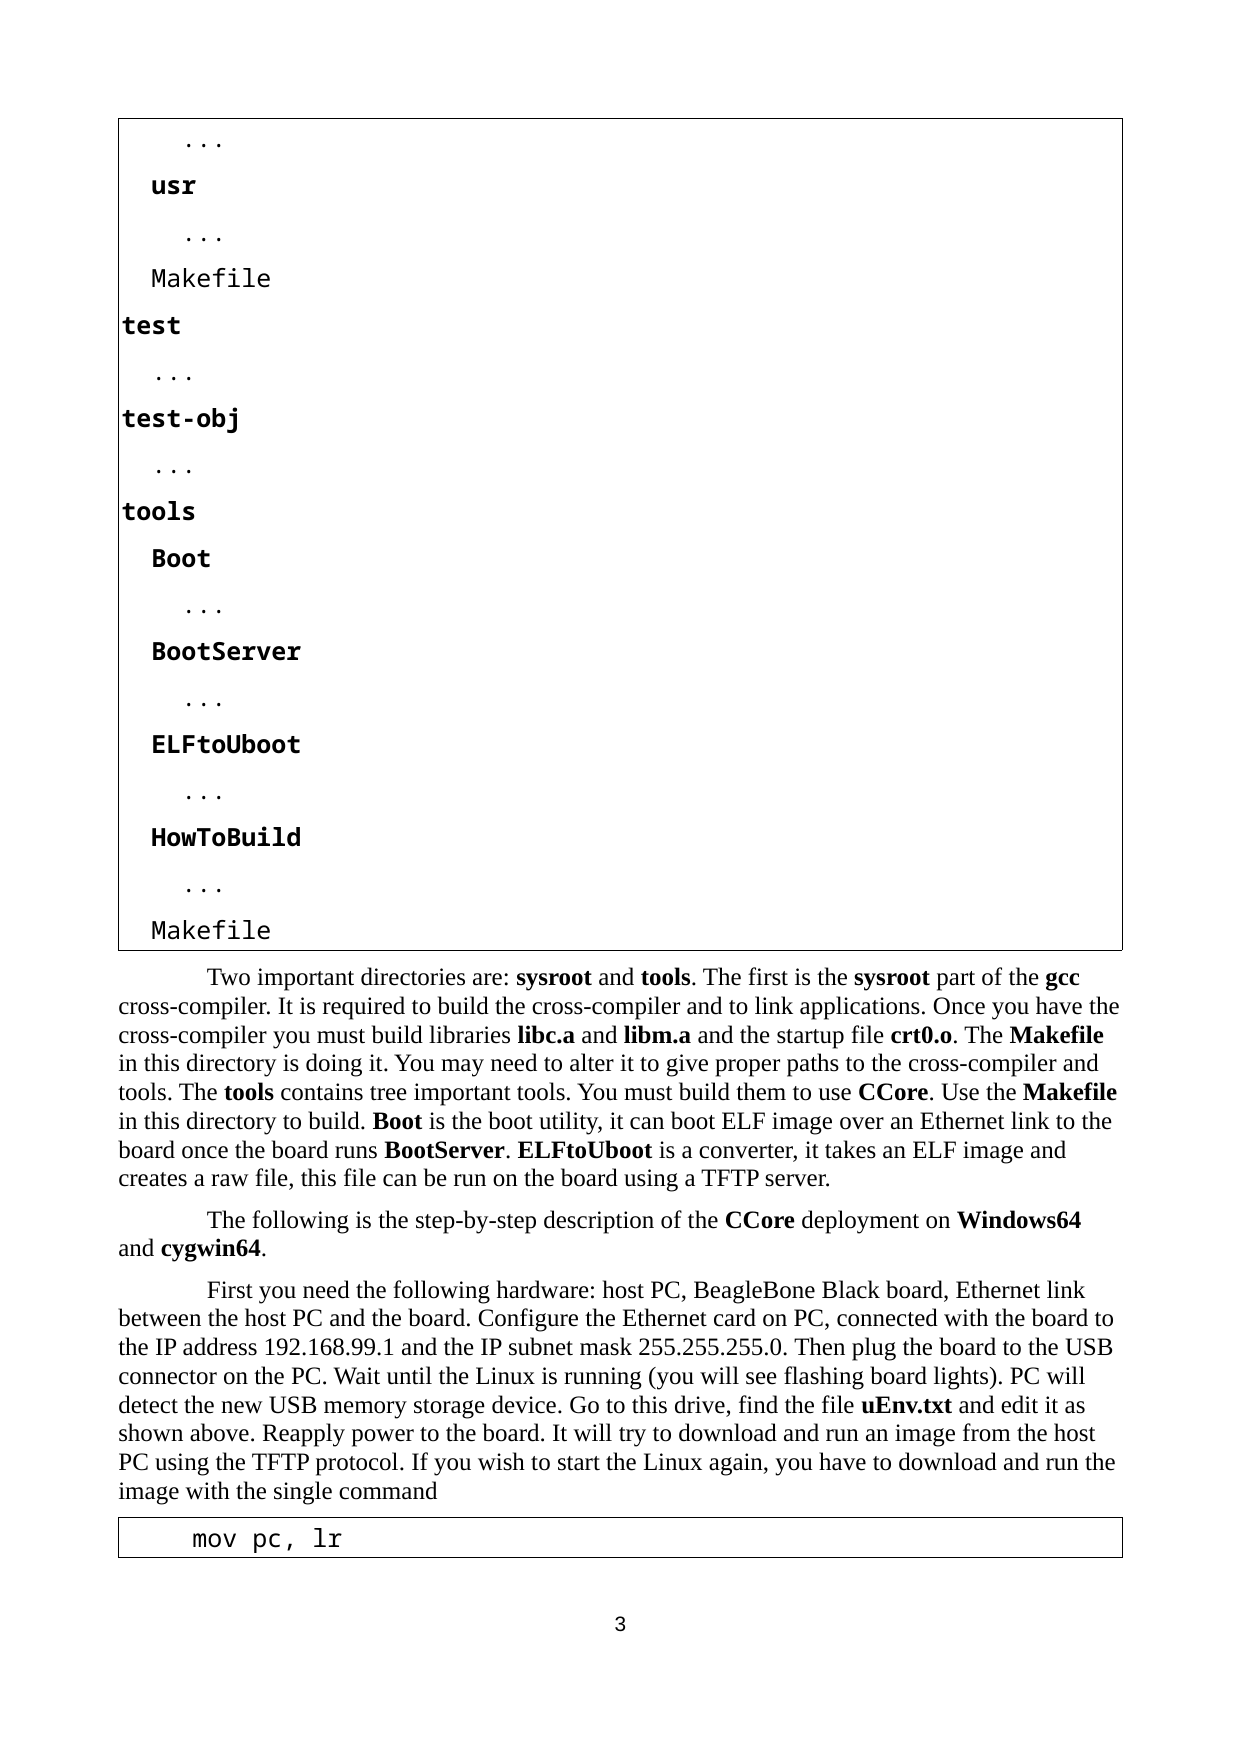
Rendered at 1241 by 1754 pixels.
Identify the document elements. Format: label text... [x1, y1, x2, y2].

text test [119, 304, 1122, 341]
text ... [119, 119, 1122, 155]
text ... [119, 863, 1122, 900]
text BootServer [119, 630, 1122, 667]
text Boot [119, 537, 1122, 574]
text First you need the following hardware: host PC, BeagleBone Black board, Ethernet link between the host PC and the board. Configure the Ethernet card on PC, connected with the board to the IP address 192.168.99.1 and the IP subnet mask 255.255.255.0. Then plug the board to the USB connector on the PC. Wait until the Linux is running (you will see flashing board lights). PC will detect the new USB memory storage device. Go to this drive, find the file uEnv.txt and edit it as shown above. Reapply power to the board. It will try to download and run an image from the host PC using the TFTP protocol. If you wish to start the Linux again, you have to download and run the image with the single command [118, 1275, 1122, 1505]
text Makefile [119, 258, 1122, 295]
text usr [119, 165, 1122, 202]
text Makefile [119, 910, 1122, 950]
text ... [119, 584, 1122, 621]
text The following is the step-by-step description of the CCore deployment on Windows64 and cygwin64. [118, 1205, 1122, 1262]
text ... [119, 677, 1122, 714]
text ... [119, 351, 1122, 388]
text Two important directories are: sysroot and tools. The first is the sysroot part of the gcc cross-compiler. It is required to build the cross-compiler and to link applications. Once you have the cross-compiler you must build libraries libc.a and libm.a and the startup file crt0.o. The Makefile in this directory is doing it. You may need to alter it to give proper paths to the cross-compiler and tools. The tools contains tree important tools. You must build them to use CCore. Use the Makefile in this directory to build. Boot is the boot utility, it can boot ELF image over an Ethernet link to the board once the board runs BootServer. ELFtoUboot is a converter, it takes an ELF image and creates a raw file, this file can be run on the board using a TFTP server. [118, 962, 1122, 1192]
text tools [119, 491, 1122, 528]
text ELFtoUboot [119, 723, 1122, 761]
text test-obj [119, 397, 1122, 434]
text mov pc, lr [119, 1518, 1122, 1557]
text ... [119, 770, 1122, 807]
text ... [119, 444, 1122, 481]
text HowToBuild [119, 817, 1122, 854]
text ... [119, 211, 1122, 248]
